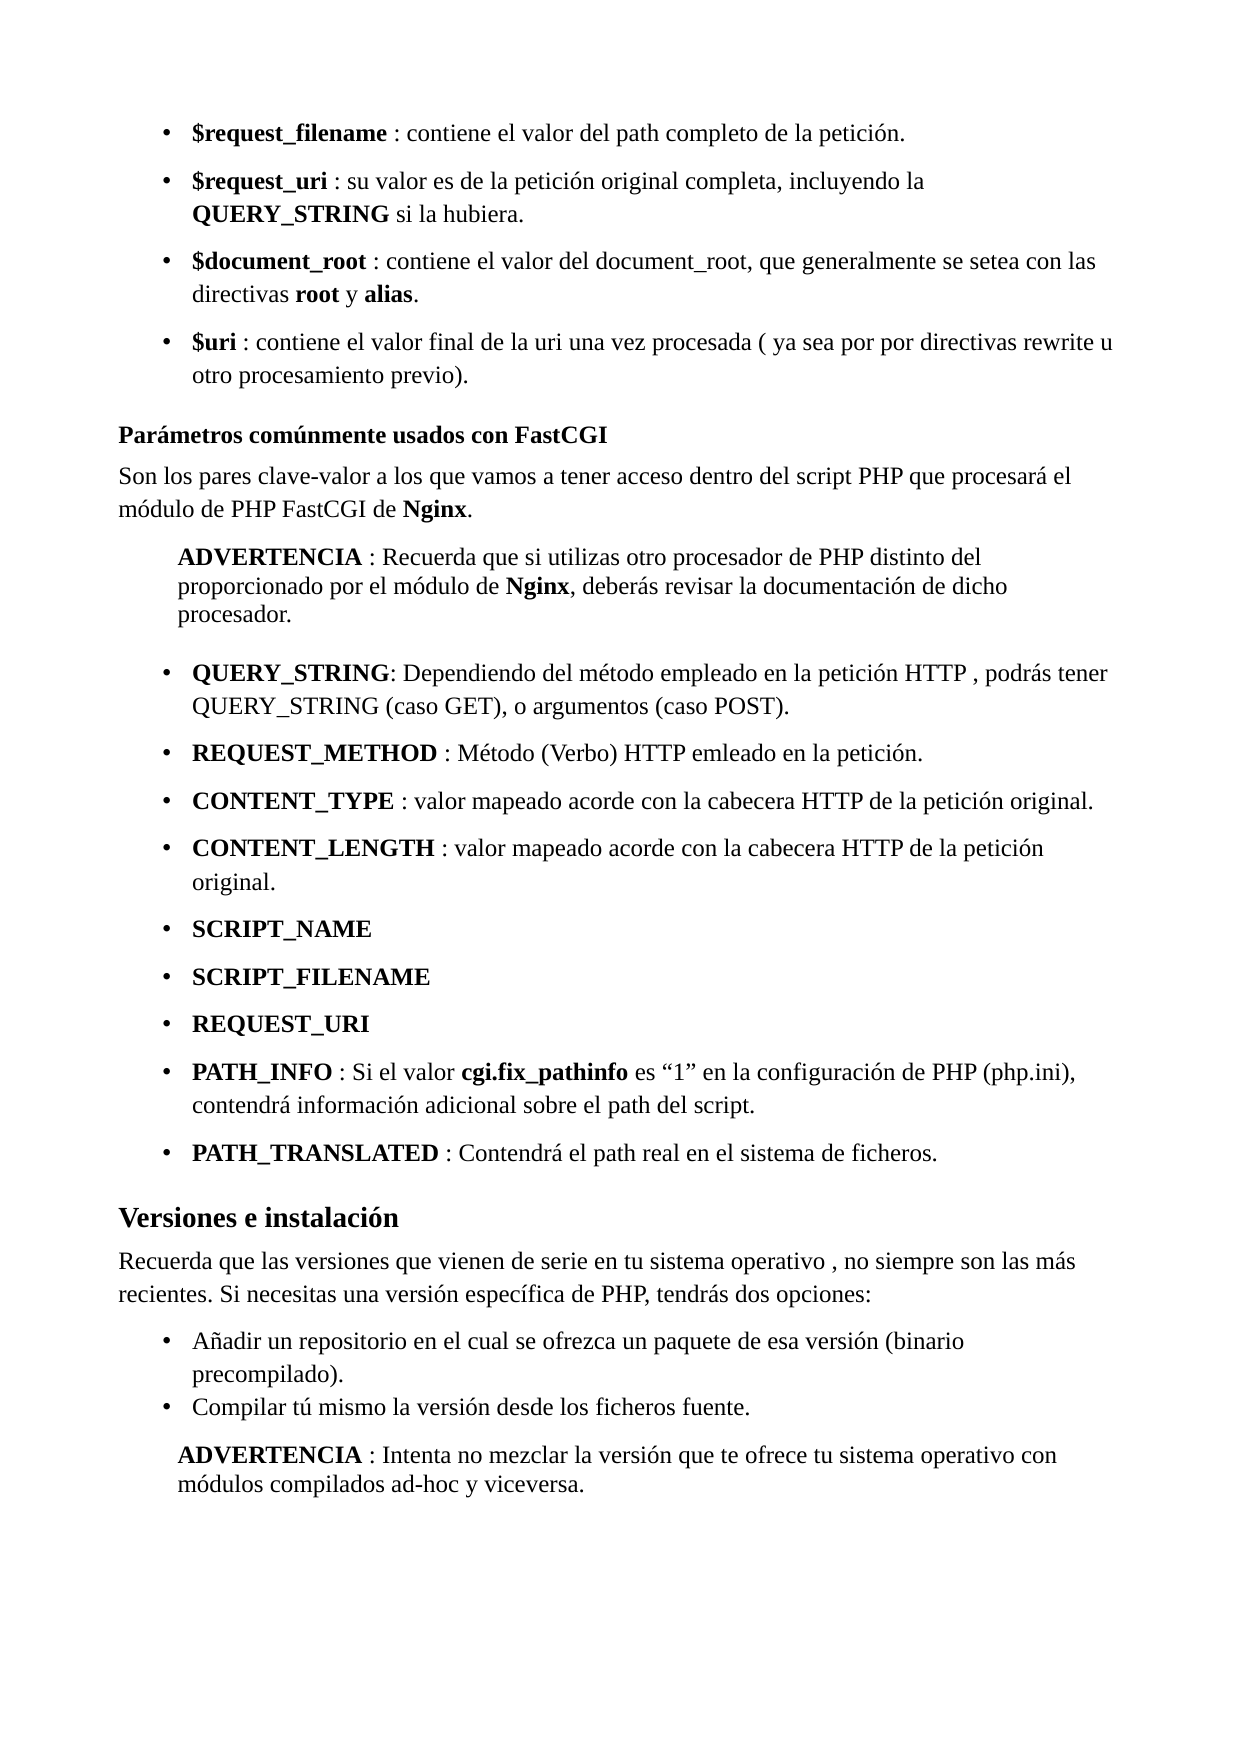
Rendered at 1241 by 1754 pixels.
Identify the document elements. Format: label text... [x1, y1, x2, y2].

list PATH_TRANSLATED : Contendrá el path real en el sistema de ficheros. [162, 1138, 1122, 1166]
list $request_uri : su valor es de la petición original completa, incluyendo la QUERY_STRING si la hubiera. [162, 166, 1122, 227]
list Compilar tú mismo la versión desde los ficheros fuente. [162, 1392, 1122, 1421]
list $request_filename : contiene el valor del path completo de la petición. [162, 118, 1122, 147]
list SCRIPT_FILENAME [162, 962, 1122, 991]
subtitle Parámetros comúnmente usados con FastCGI [118, 420, 1122, 449]
list PATH_INFO : Si el valor cgi.fix_pathinfo es “1” en la configuración de PHP (php.ini), contendrá información adicional sobre el path del script. [162, 1057, 1122, 1119]
list SCRIPT_NAME [162, 914, 1122, 943]
list CONTENT_TYPE : valor mapeado acorde con la cabecera HTTP de la petición original. [162, 786, 1122, 815]
subtitle Versiones e instalación [118, 1200, 1122, 1233]
list REQUEST_METHOD : Método (Verbo) HTTP emleado en la petición. [162, 738, 1122, 767]
list $document_root : contiene el valor del document_root, que generalmente se setea con las directivas root y alias. [162, 246, 1122, 308]
text ADVERTENCIA : Recuerda que si utilizas otro procesador de PHP distinto del proporcionado por el módulo de Nginx, deberás revisar la documentación de dicho procesador. [177, 542, 1063, 628]
text Son los pares clave-valor a los que vamos a tener acceso dentro del script PHP que procesará el módulo de PHP FastCGI de Nginx. [118, 461, 1122, 523]
list Añadir un repositorio en el cual se ofrezca un paquete de esa versión (binario precompilado). [162, 1326, 1122, 1388]
text ADVERTENCIA : Intenta no mezclar la versión que te ofrece tu sistema operativo con módulos compilados ad-hoc y viceversa. [177, 1440, 1063, 1498]
list $uri : contiene el valor final de la uri una vez procesada ( ya sea por por directivas rewrite u otro procesamiento previo). [162, 327, 1122, 389]
list REQUEST_URI [162, 1009, 1122, 1038]
list QUERY_STRING: Dependiendo del método empleado en la petición HTTP , podrás tener QUERY_STRING (caso GET), o argumentos (caso POST). [162, 658, 1122, 719]
text Recuerda que las versiones que vienen de serie en tu sistema operativo , no siempre son las más recientes. Si necesitas una versión específica de PHP, tendrás dos opciones: [118, 1246, 1122, 1308]
list CONTENT_LENGTH : valor mapeado acorde con la cabecera HTTP de la petición original. [162, 833, 1122, 895]
